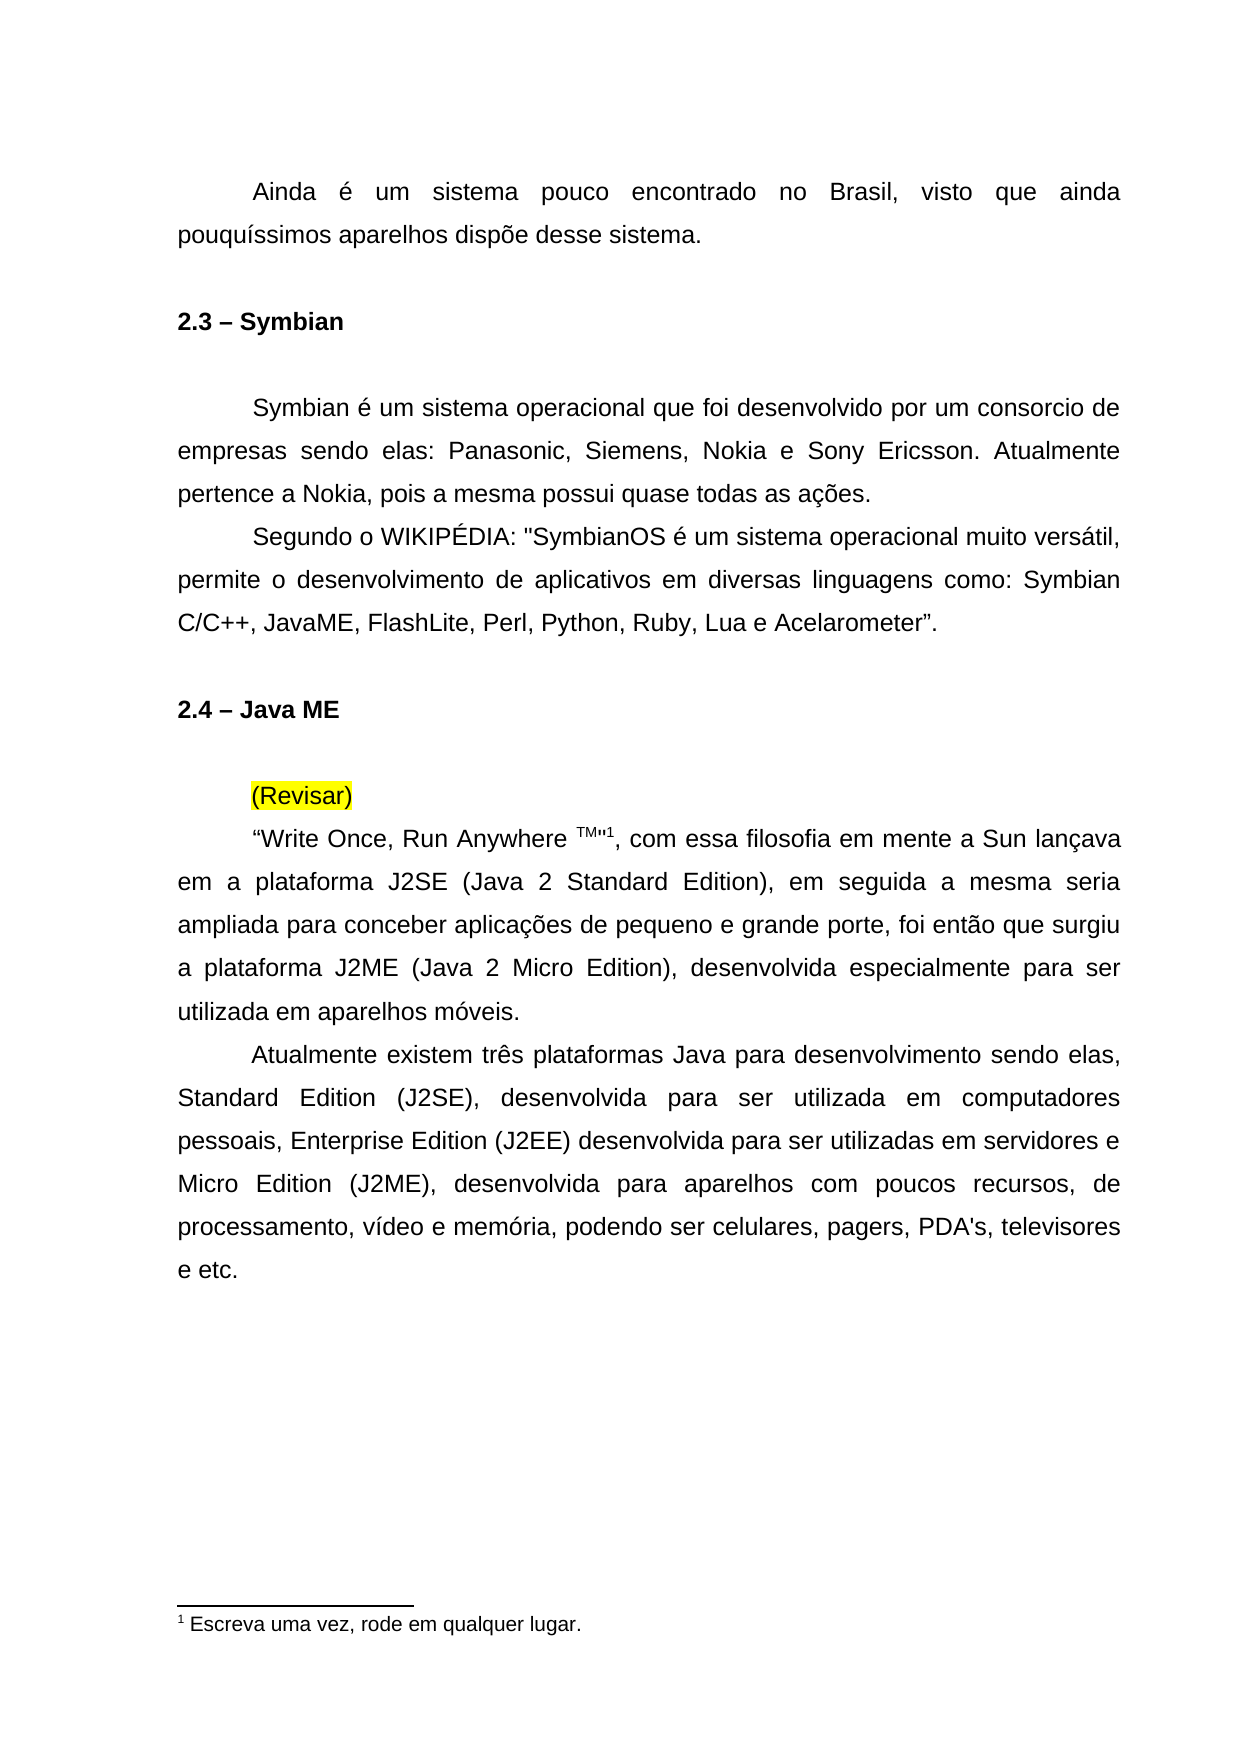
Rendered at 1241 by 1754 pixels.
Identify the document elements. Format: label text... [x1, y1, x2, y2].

text Segundo o WIKIPÉDIA: "SymbianOS é um sistema operacional muito versátil, permite o desenvolvimento de aplicativos em diversas linguagens como: Symbian C/C++, JavaME, FlashLite, Perl, Python, Ruby, Lua e Acelarometer”. [177, 522, 1122, 637]
text Escreva uma vez, rode em qualquer lugar. [177, 1612, 1122, 1636]
subtitle 2.3 – Symbian [177, 307, 1122, 335]
text Ainda é um sistema pouco encontrado no Brasil, visto que ainda pouquíssimos aparelhos dispõe desse sistema. [177, 177, 1122, 249]
text (Revisar) [177, 781, 1122, 810]
subtitle 2.4 – Java ME [177, 695, 1122, 723]
text Atualmente existem três plataformas Java para desenvolvimento sendo elas, Standard Edition (J2SE), desenvolvida para ser utilizada em computadores pessoais, Enterprise Edition (J2EE) desenvolvida para ser utilizadas em servidores e Micro Edition (J2ME), desenvolvida para aparelhos com poucos recursos, de processamento, vídeo e memória, podendo ser celulares, pagers, PDA's, televisores e etc. [177, 1040, 1122, 1284]
text “Write Once, Run Anywhere TM", com essa filosofia em mente a Sun lançava em a plataforma J2SE (Java 2 Standard Edition), em seguida a mesma seria ampliada para conceber aplicações de pequeno e grande porte, foi então que surgiu a plataforma J2ME (Java 2 Micro Edition), desenvolvida especialmente para ser utilizada em aparelhos móveis. [177, 824, 1122, 1025]
text Symbian é um sistema operacional que foi desenvolvido por um consorcio de empresas sendo elas: Panasonic, Siemens, Nokia e Sony Ericsson. Atualmente pertence a Nokia, pois a mesma possui quase todas as ações. [177, 393, 1122, 508]
